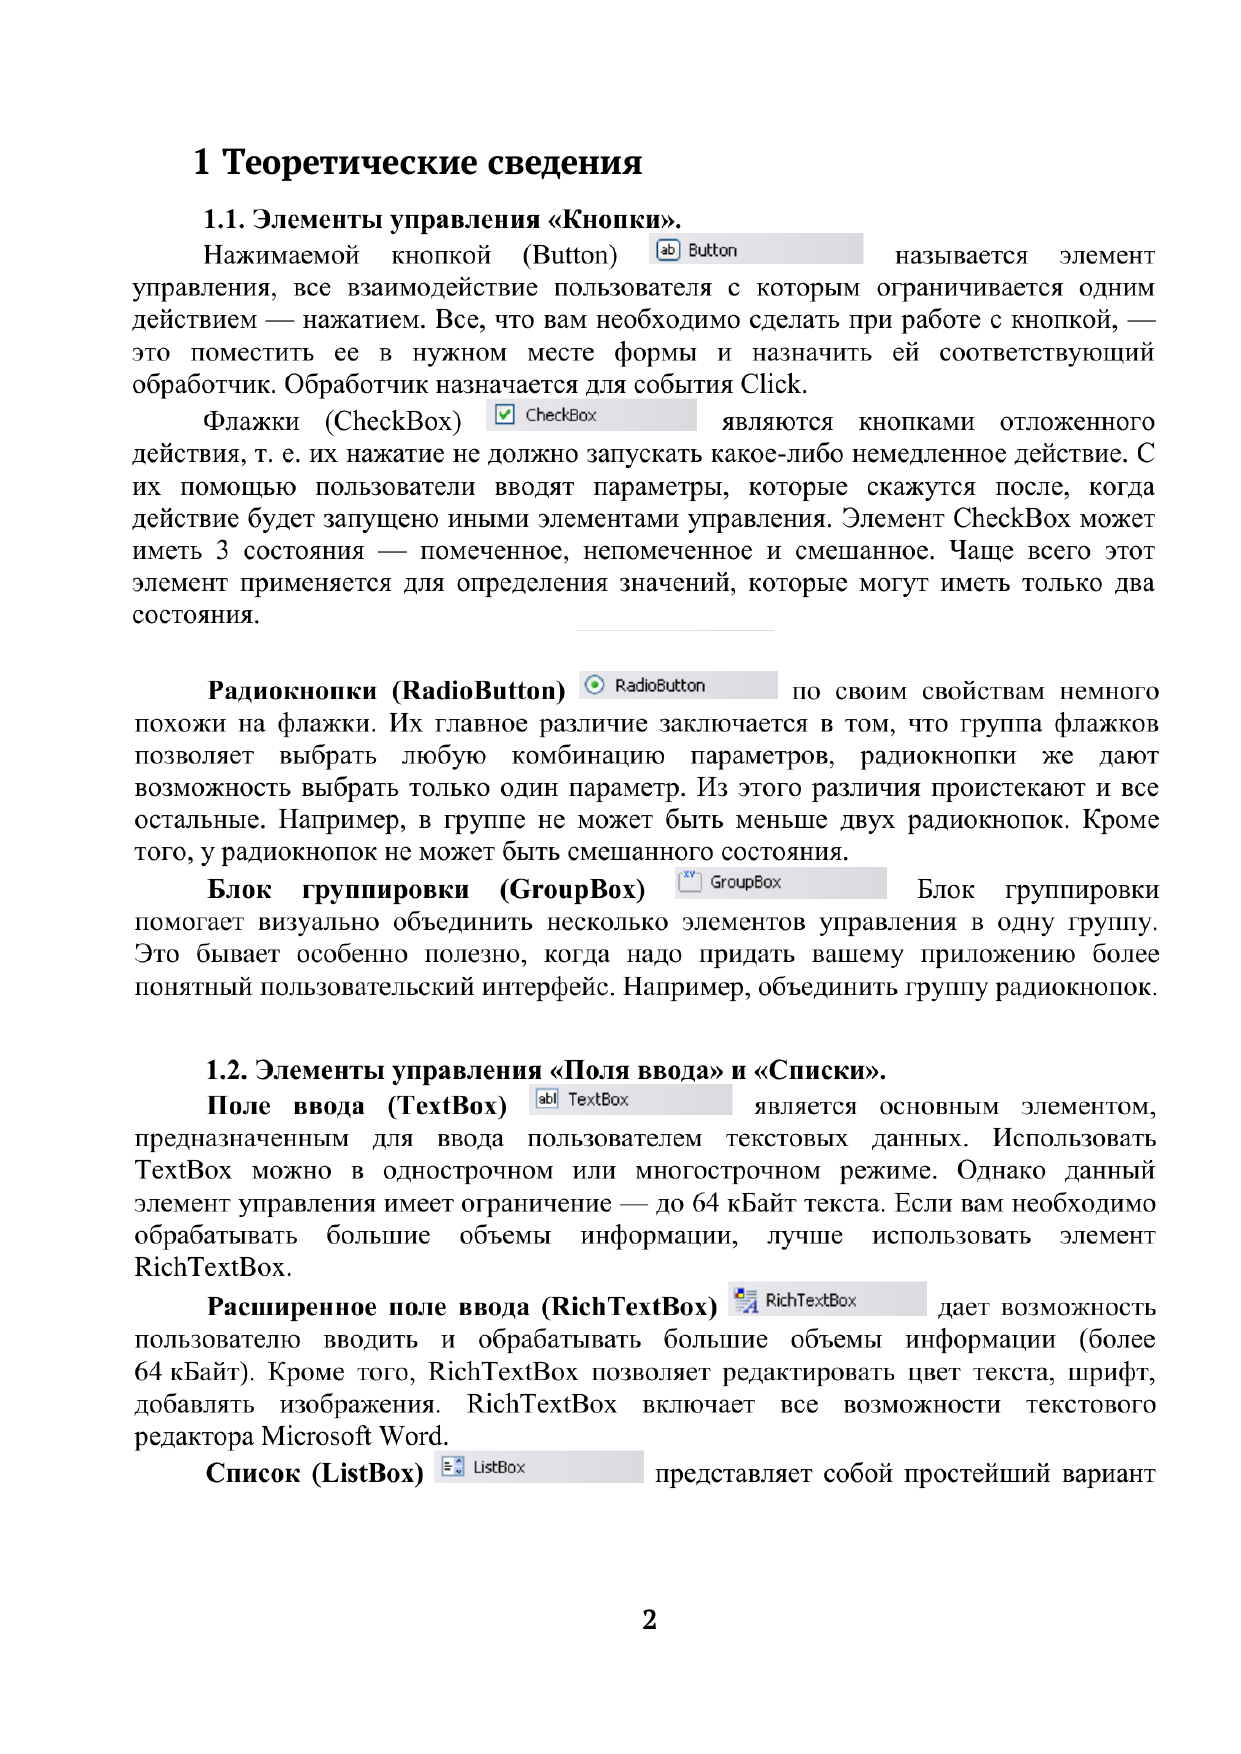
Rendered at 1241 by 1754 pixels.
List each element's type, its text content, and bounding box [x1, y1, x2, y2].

picture [118, 204, 1182, 631]
subtitle 1 Теоретические сведения [192, 139, 1181, 183]
picture [118, 1048, 1182, 1494]
picture [118, 671, 1182, 1010]
